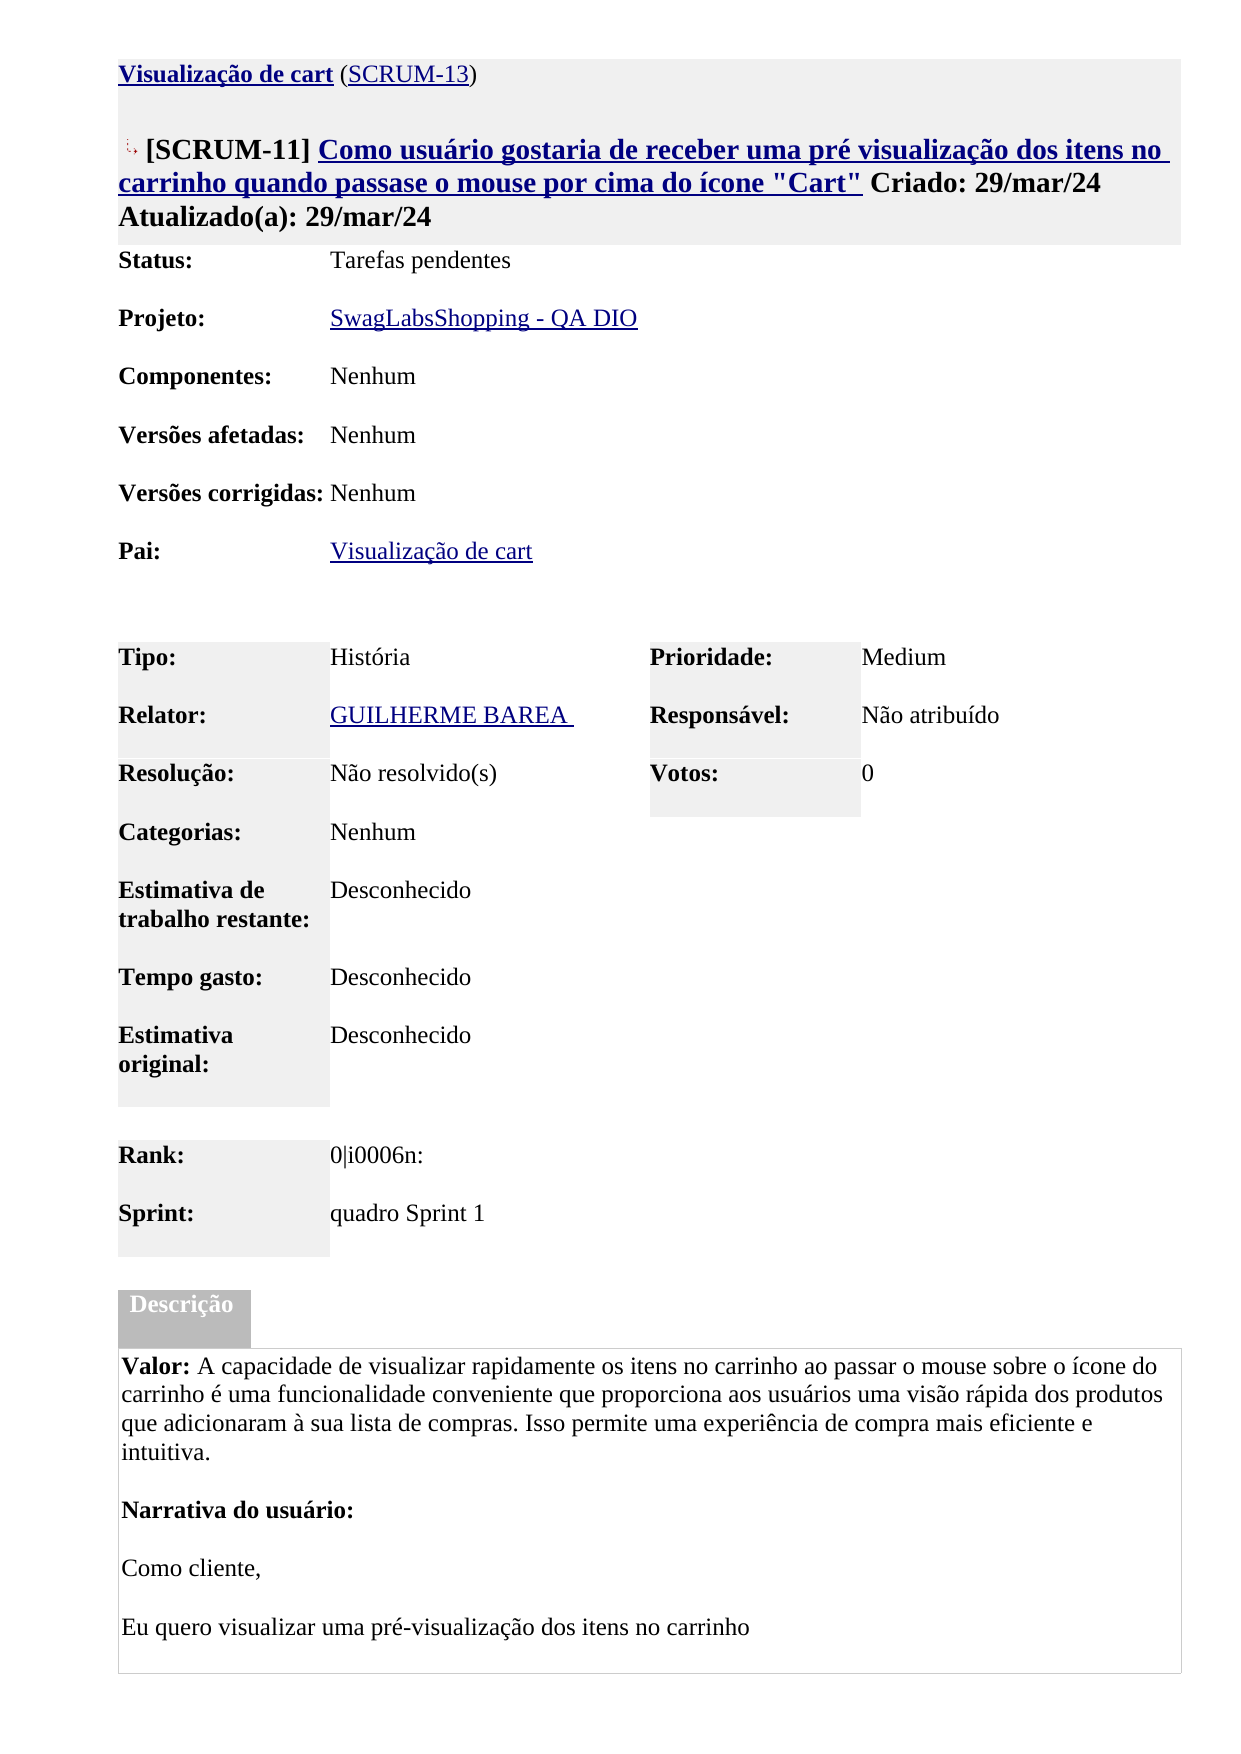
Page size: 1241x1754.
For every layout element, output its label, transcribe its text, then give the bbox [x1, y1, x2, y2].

table_cell Nenhum [330, 817, 1181, 875]
table_cell Componentes: [118, 361, 330, 420]
table_cell Desconhecido [330, 1020, 1181, 1107]
table_cell Não resolvido(s) [330, 759, 649, 817]
table_cell Nenhum [330, 478, 1181, 536]
table_cell Versões corrigidas: [118, 478, 330, 536]
table_cell Categorias: [118, 817, 330, 875]
table_header Descrição [118, 1290, 251, 1348]
picture [118, 139, 139, 160]
table_cell Projeto: [118, 303, 330, 361]
table_cell Versões afetadas: [118, 420, 330, 478]
table_cell Nenhum [330, 361, 1181, 420]
table_cell 0 [861, 759, 1181, 817]
table_cell Visualização de cart [330, 536, 1181, 594]
table_header Medium [861, 642, 1181, 700]
table_cell Estimativa original: [118, 1020, 330, 1107]
table_cell Não atribuído [861, 700, 1181, 758]
table_header 0|i0006n: [330, 1140, 1181, 1198]
table_header História [330, 642, 649, 700]
table_cell Pai: [118, 536, 330, 594]
table_header [251, 1290, 1181, 1348]
table_header Valor: A capacidade de visualizar rapidamente os itens no carrinho ao passar o mouse sobre o ícone do carrinho é uma funcionalidade conveniente que proporciona aos usuários uma visão rápida dos produtos que adicionaram à sua lista de compras. Isso permite uma experiência de compra mais eficiente e intuitiva. Narrativa do usuário: Como cliente, Eu quero visualizar uma pré-visualização dos itens no carrinho [119, 1349, 1181, 1673]
table_cell SwagLabsShopping - QA DIO [330, 303, 1181, 361]
table_cell Tempo gasto: [118, 962, 330, 1020]
table_header Visualização de cart (SCRUM-13) [SCRUM-11] Como usuário gostaria de receber uma pré visualização dos itens no carrinho quando passase o mouse por cima do ícone "Cart" Criado: 29/mar/24 Atualizado(a): 29/mar/24 [118, 59, 1181, 245]
table_cell Votos: [650, 759, 861, 817]
table_cell Responsável: [650, 700, 861, 758]
table_cell Resolução: [118, 759, 330, 817]
table_header Tipo: [118, 642, 330, 700]
table_cell Tarefas pendentes [330, 245, 1181, 303]
table_header Prioridade: [650, 642, 861, 700]
table_cell Desconhecido [330, 875, 1181, 962]
table_header Rank: [118, 1140, 330, 1198]
table_cell GUILHERME BAREA [330, 700, 649, 758]
table_cell Desconhecido [330, 962, 1181, 1020]
table_cell Estimativa de trabalho restante: [118, 875, 330, 962]
table_cell Nenhum [330, 420, 1181, 478]
table_cell Status: [118, 245, 330, 303]
table_cell Sprint: [118, 1198, 330, 1257]
table_cell quadro Sprint 1 [330, 1198, 1181, 1257]
table_cell Relator: [118, 700, 330, 758]
